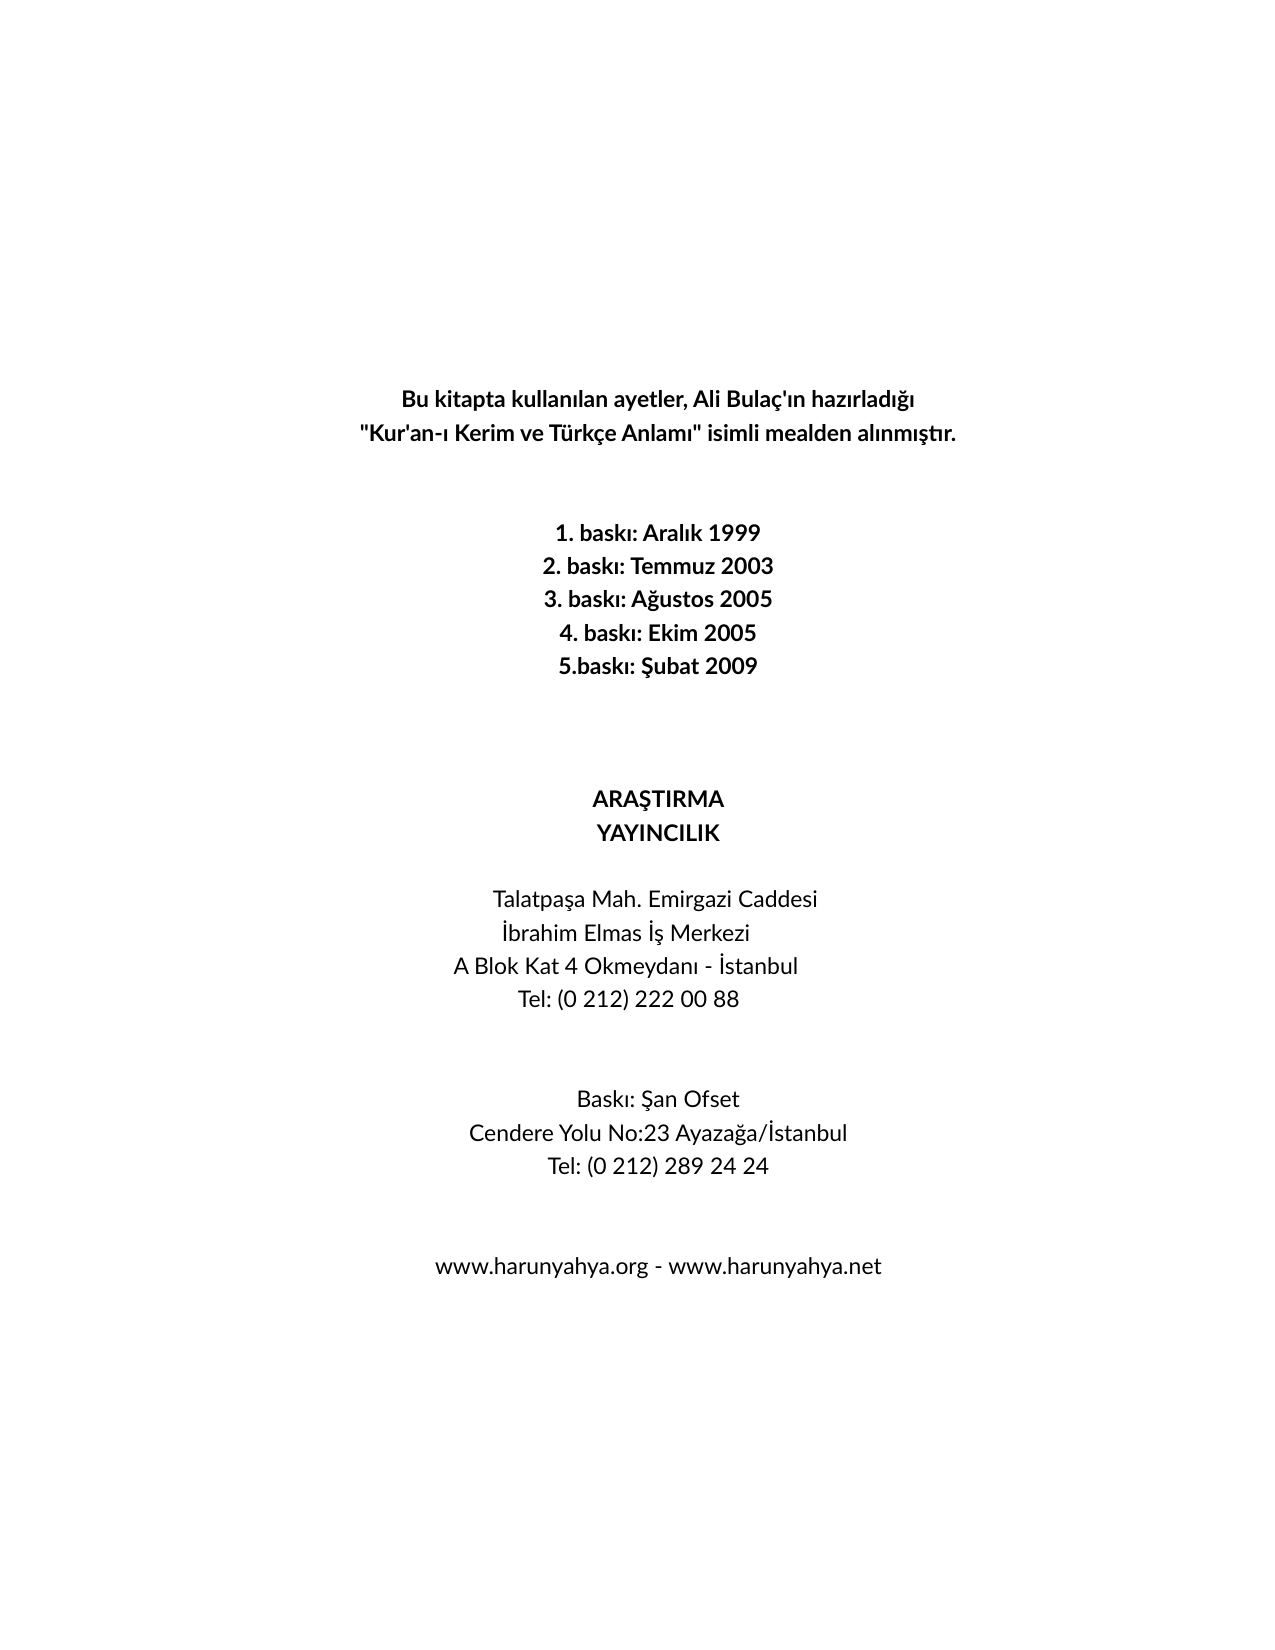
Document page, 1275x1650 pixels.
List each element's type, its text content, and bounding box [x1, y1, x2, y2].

text Talatpaşa Mah. Emirgazi Caddesi İbrahim Elmas İş Merkezi A Blok Kat 4 Okmeydanı - İstanbul Tel: (0 212) 222 00 88 [112, 881, 1145, 1014]
text 1. baskı: Aralık 1999 [112, 514, 1145, 548]
text 5.baskı: Şubat 2009 [112, 648, 1145, 681]
text 3. baskı: Ağustos 2005 [112, 581, 1145, 614]
text 4. baskı: Ekim 2005 [112, 614, 1145, 648]
text YAYINCILIK [112, 814, 1145, 848]
text 2. baskı: Temmuz 2003 [112, 548, 1145, 581]
text ARAŞTIRMA [112, 781, 1145, 814]
text Baskı: Şan Ofset [112, 1081, 1145, 1114]
text "Kur'an-ı Kerim ve Türkçe Anlamı" isimli mealden alınmıştır. [112, 414, 1145, 448]
text Tel: (0 212) 289 24 24 [112, 1148, 1145, 1181]
text Bu kitapta kullanılan ayetler, Ali Bulaç'ın hazırladığı [112, 381, 1145, 414]
text Cendere Yolu No:23 Ayazağa/İstanbul [112, 1114, 1145, 1148]
text www.harunyahya.org - www.harunyahya.net [112, 1248, 1145, 1281]
